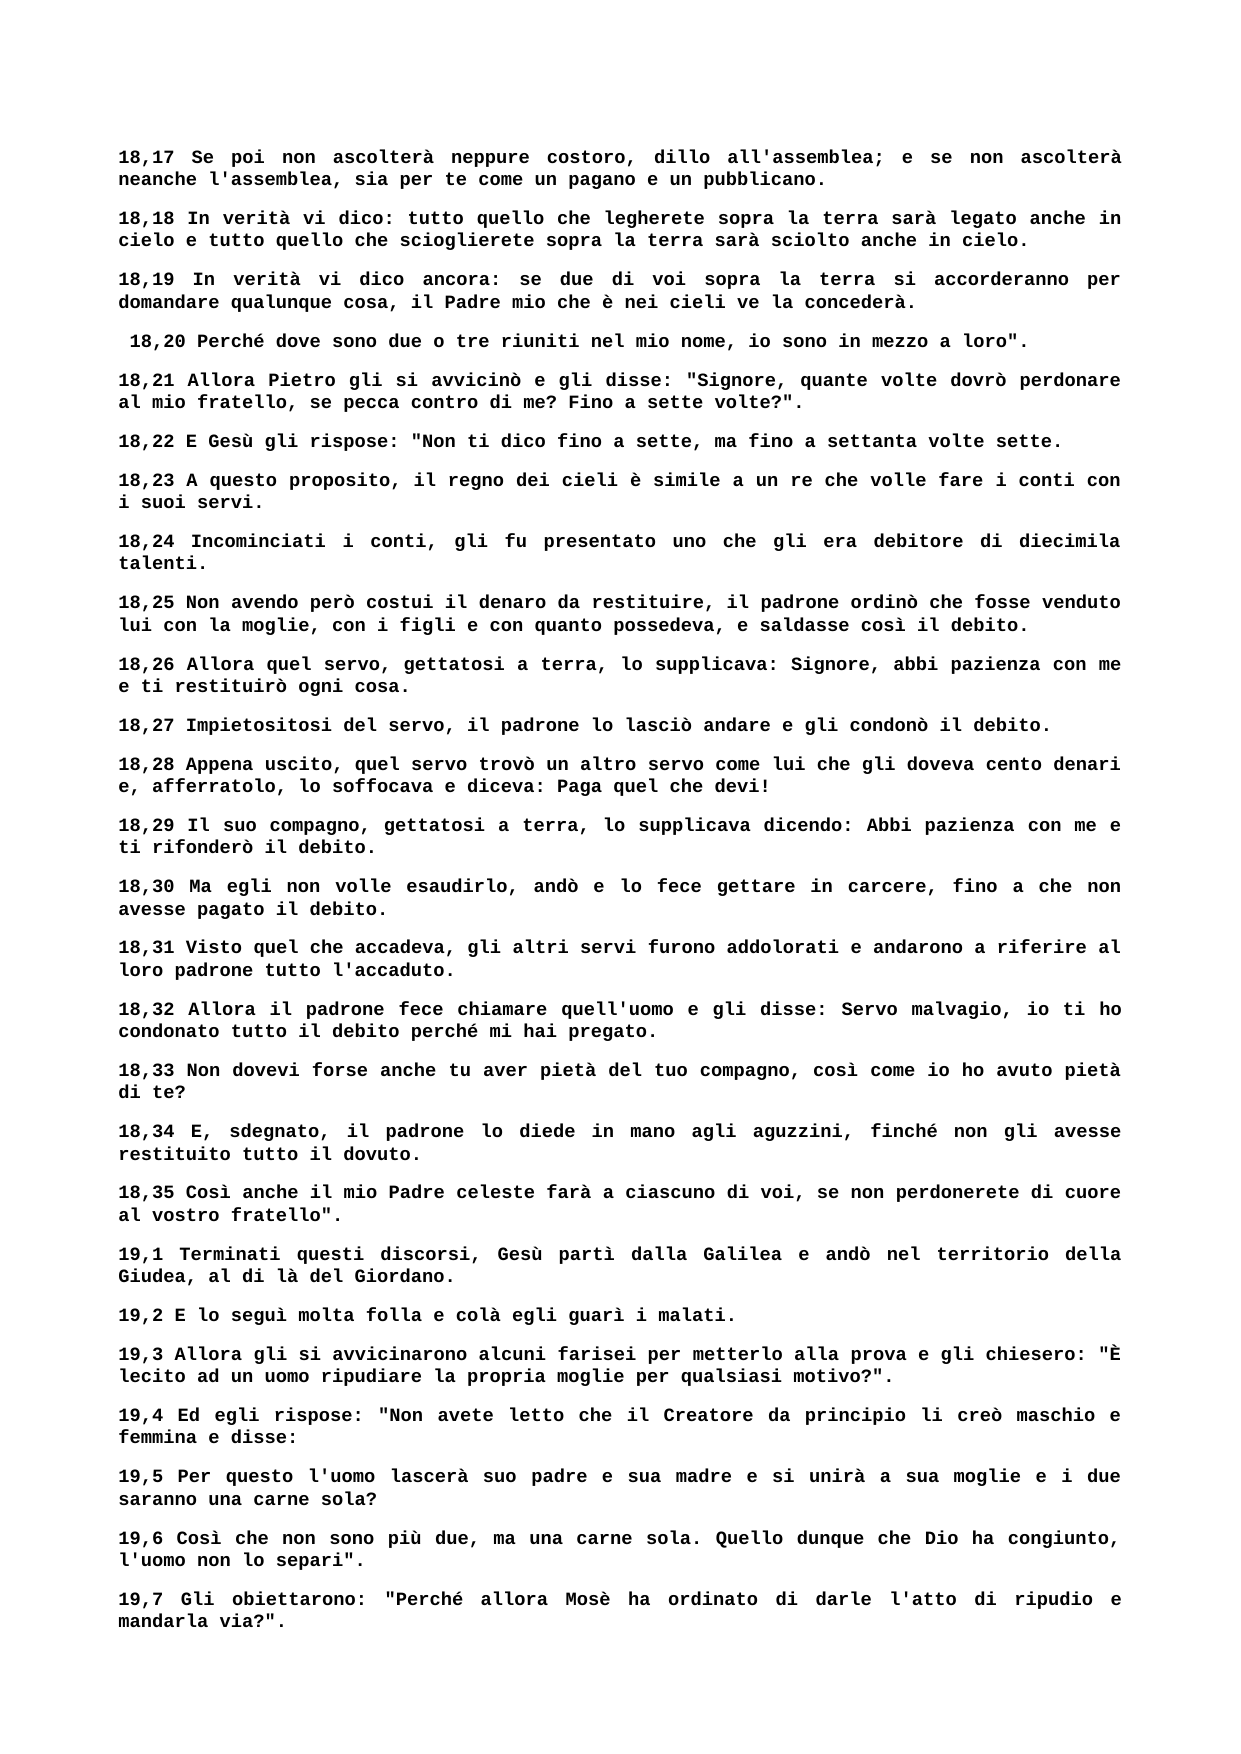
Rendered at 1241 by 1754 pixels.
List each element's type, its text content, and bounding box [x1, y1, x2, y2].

text 18,20 Perché dove sono due o tre riuniti nel mio nome, io sono in mezzo a loro". [118, 331, 1122, 353]
text 18,26 Allora quel servo, gettatosi a terra, lo supplicava: Signore, abbi pazienza con me e ti restituirò ogni cosa. [118, 654, 1122, 698]
text 19,1 Terminati questi discorsi, Gesù partì dalla Galilea e andò nel territorio della Giudea, al di là del Giordano. [118, 1244, 1122, 1288]
text 18,29 Il suo compagno, gettatosi a terra, lo supplicava dicendo: Abbi pazienza con me e ti rifonderò il debito. [118, 816, 1122, 859]
text 18,31 Visto quel che accadeva, gli altri servi furono addolorati e andarono a riferire al loro padrone tutto l'accaduto. [118, 938, 1122, 982]
text 18,22 E Gesù gli rispose: "Non ti dico fino a sette, ma fino a settanta volte sette. [118, 432, 1122, 453]
text 18,19 In verità vi dico ancora: se due di voi sopra la terra si accorderanno per domandare qualunque cosa, il Padre mio che è nei cieli ve la concederà. [118, 270, 1122, 314]
text 18,35 Così anche il mio Padre celeste farà a ciascuno di voi, se non perdonerete di cuore al vostro fratello". [118, 1183, 1122, 1227]
text 19,3 Allora gli si avvicinarono alcuni farisei per metterlo alla prova e gli chiesero: "È lecito ad un uomo ripudiare la propria moglie per qualsiasi motivo?". [118, 1345, 1122, 1388]
text 19,6 Così che non sono più due, ma una carne sola. Quello dunque che Dio ha congiunto, l'uomo non lo separi". [118, 1528, 1122, 1572]
text 18,33 Non dovevi forse anche tu aver pietà del tuo compagno, così come io ho avuto pietà di te? [118, 1061, 1122, 1104]
text 18,23 A questo proposito, il regno dei cieli è simile a un re che volle fare i conti con i suoi servi. [118, 471, 1122, 514]
text 18,30 Ma egli non volle esaudirlo, andò e lo fece gettare in carcere, fino a che non avesse pagato il debito. [118, 877, 1122, 921]
text 19,7 Gli obiettarono: "Perché allora Mosè ha ordinato di darle l'atto di ripudio e mandarla via?". [118, 1590, 1122, 1633]
text 18,32 Allora il padrone fece chiamare quell'uomo e gli disse: Servo malvagio, io ti ho condonato tutto il debito perché mi hai pregato. [118, 999, 1122, 1043]
text 18,21 Allora Pietro gli si avvicinò e gli disse: "Signore, quante volte dovrò perdonare al mio fratello, se pecca contro di me? Fino a sette volte?". [118, 370, 1122, 414]
text 18,27 Impietositosi del servo, il padrone lo lasciò andare e gli condonò il debito. [118, 716, 1122, 737]
text 19,5 Per questo l'uomo lascerà suo padre e sua madre e si unirà a sua moglie e i due saranno una carne sola? [118, 1467, 1122, 1511]
text 18,24 Incominciati i conti, gli fu presentato uno che gli era debitore di diecimila talenti. [118, 532, 1122, 575]
text 18,34 E, sdegnato, il padrone lo diede in mano agli aguzzini, finché non gli avesse restituito tutto il dovuto. [118, 1122, 1122, 1166]
text 19,4 Ed egli rispose: "Non avete letto che il Creatore da principio li creò maschio e femmina e disse: [118, 1406, 1122, 1449]
text 18,18 In verità vi dico: tutto quello che legherete sopra la terra sarà legato anche in cielo e tutto quello che scioglierete sopra la terra sarà sciolto anche in cielo. [118, 209, 1122, 252]
text 18,17 Se poi non ascolterà neppure costoro, dillo all'assemblea; e se non ascolterà neanche l'assemblea, sia per te come un pagano e un pubblicano. [118, 148, 1122, 191]
text 19,2 E lo seguì molta folla e colà egli guarì i malati. [118, 1306, 1122, 1327]
text 18,25 Non avendo però costui il denaro da restituire, il padrone ordinò che fosse venduto lui con la moglie, con i figli e con quanto possedeva, e saldasse così il debito. [118, 593, 1122, 637]
text 18,28 Appena uscito, quel servo trovò un altro servo come lui che gli doveva cento denari e, afferratolo, lo soffocava e diceva: Paga quel che devi! [118, 754, 1122, 798]
